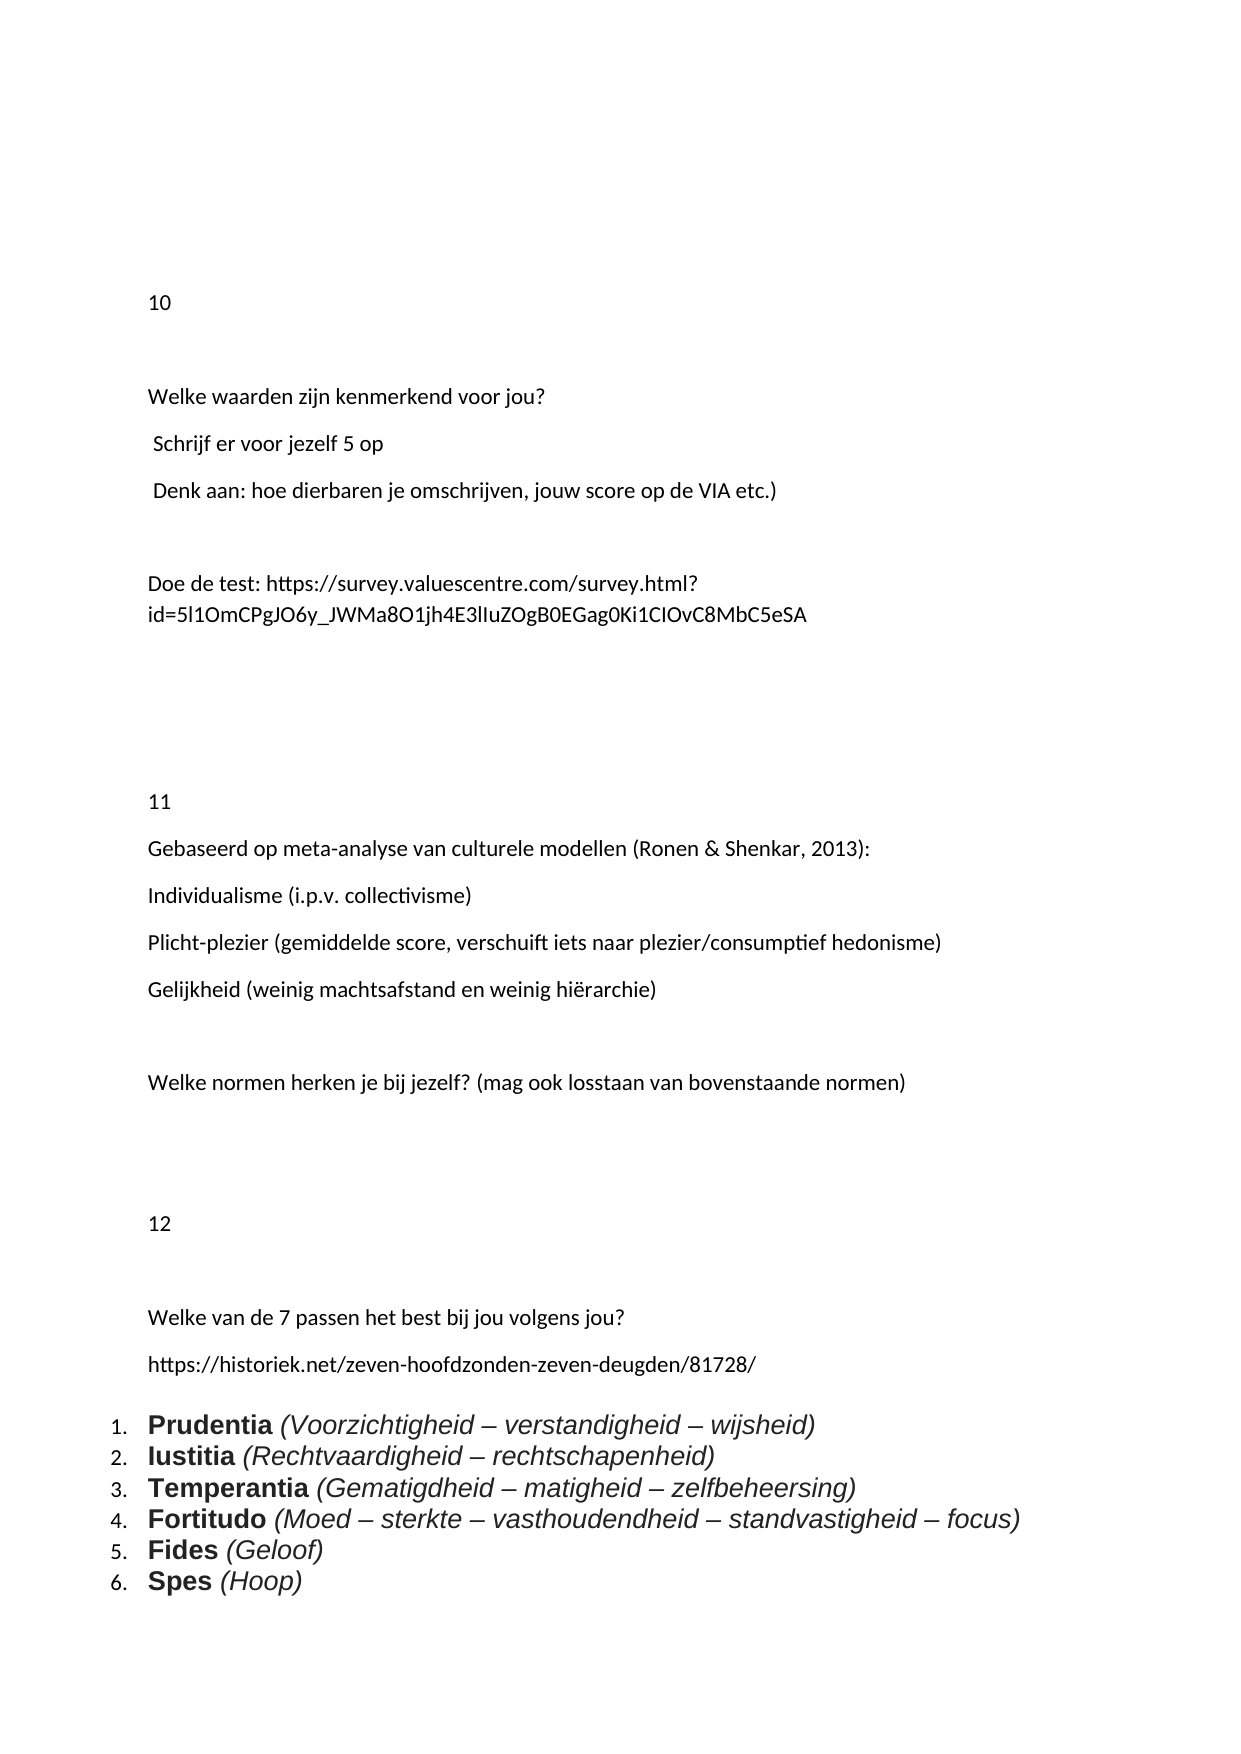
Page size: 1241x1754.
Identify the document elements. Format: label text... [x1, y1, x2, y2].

list Temperantia (Gematigdheid – matigheid – zelfbeheersing) [110, 1472, 1093, 1503]
text Schrijf er voor jezelf 5 op [148, 429, 1093, 457]
text Individualisme (i.p.v. collectivisme) [148, 881, 1093, 909]
text Denk aan: hoe dierbaren je omschrijven, jouw score op de VIA etc.) [148, 476, 1093, 504]
text Welke normen herken je bij jezelf? (mag ook losstaan van bovenstaande normen) [148, 1068, 1093, 1096]
text Doe de test: https://survey.valuescentre.com/survey.html?id=5l1OmCPgJO6y_JWMa8O1jh4E3lIuZOgB0EGag0Ki1CIOvC8MbC5eSA [148, 569, 1093, 628]
text https://historiek.net/zeven-hoofdzonden-zeven-deugden/81728/ [148, 1350, 1093, 1378]
text Welke waarden zijn kenmerkend voor jou? [148, 382, 1093, 410]
list Iustitia (Rechtvaardigheid – rechtschapenheid) [110, 1440, 1093, 1472]
text 11 [148, 787, 1093, 815]
text 12 [148, 1209, 1093, 1237]
list Fortitudo (Moed – sterkte – vasthoudendheid – standvastigheid – focus) [110, 1503, 1093, 1534]
text Gelijkheid (weinig machtsafstand en weinig hiërarchie) [148, 975, 1093, 1003]
text Welke van de 7 passen het best bij jou volgens jou? [148, 1303, 1093, 1331]
list Spes (Hoop) [110, 1565, 1093, 1597]
list Prudentia (Voorzichtigheid – verstandigheid – wijsheid) [110, 1409, 1093, 1440]
list Fides (Geloof) [110, 1534, 1093, 1565]
text 10 [148, 288, 1093, 316]
text Plicht-plezier (gemiddelde score, verschuift iets naar plezier/consumptief hedonisme) [148, 928, 1093, 956]
text Gebaseerd op meta-analyse van culturele modellen (Ronen & Shenkar, 2013): [148, 834, 1093, 862]
